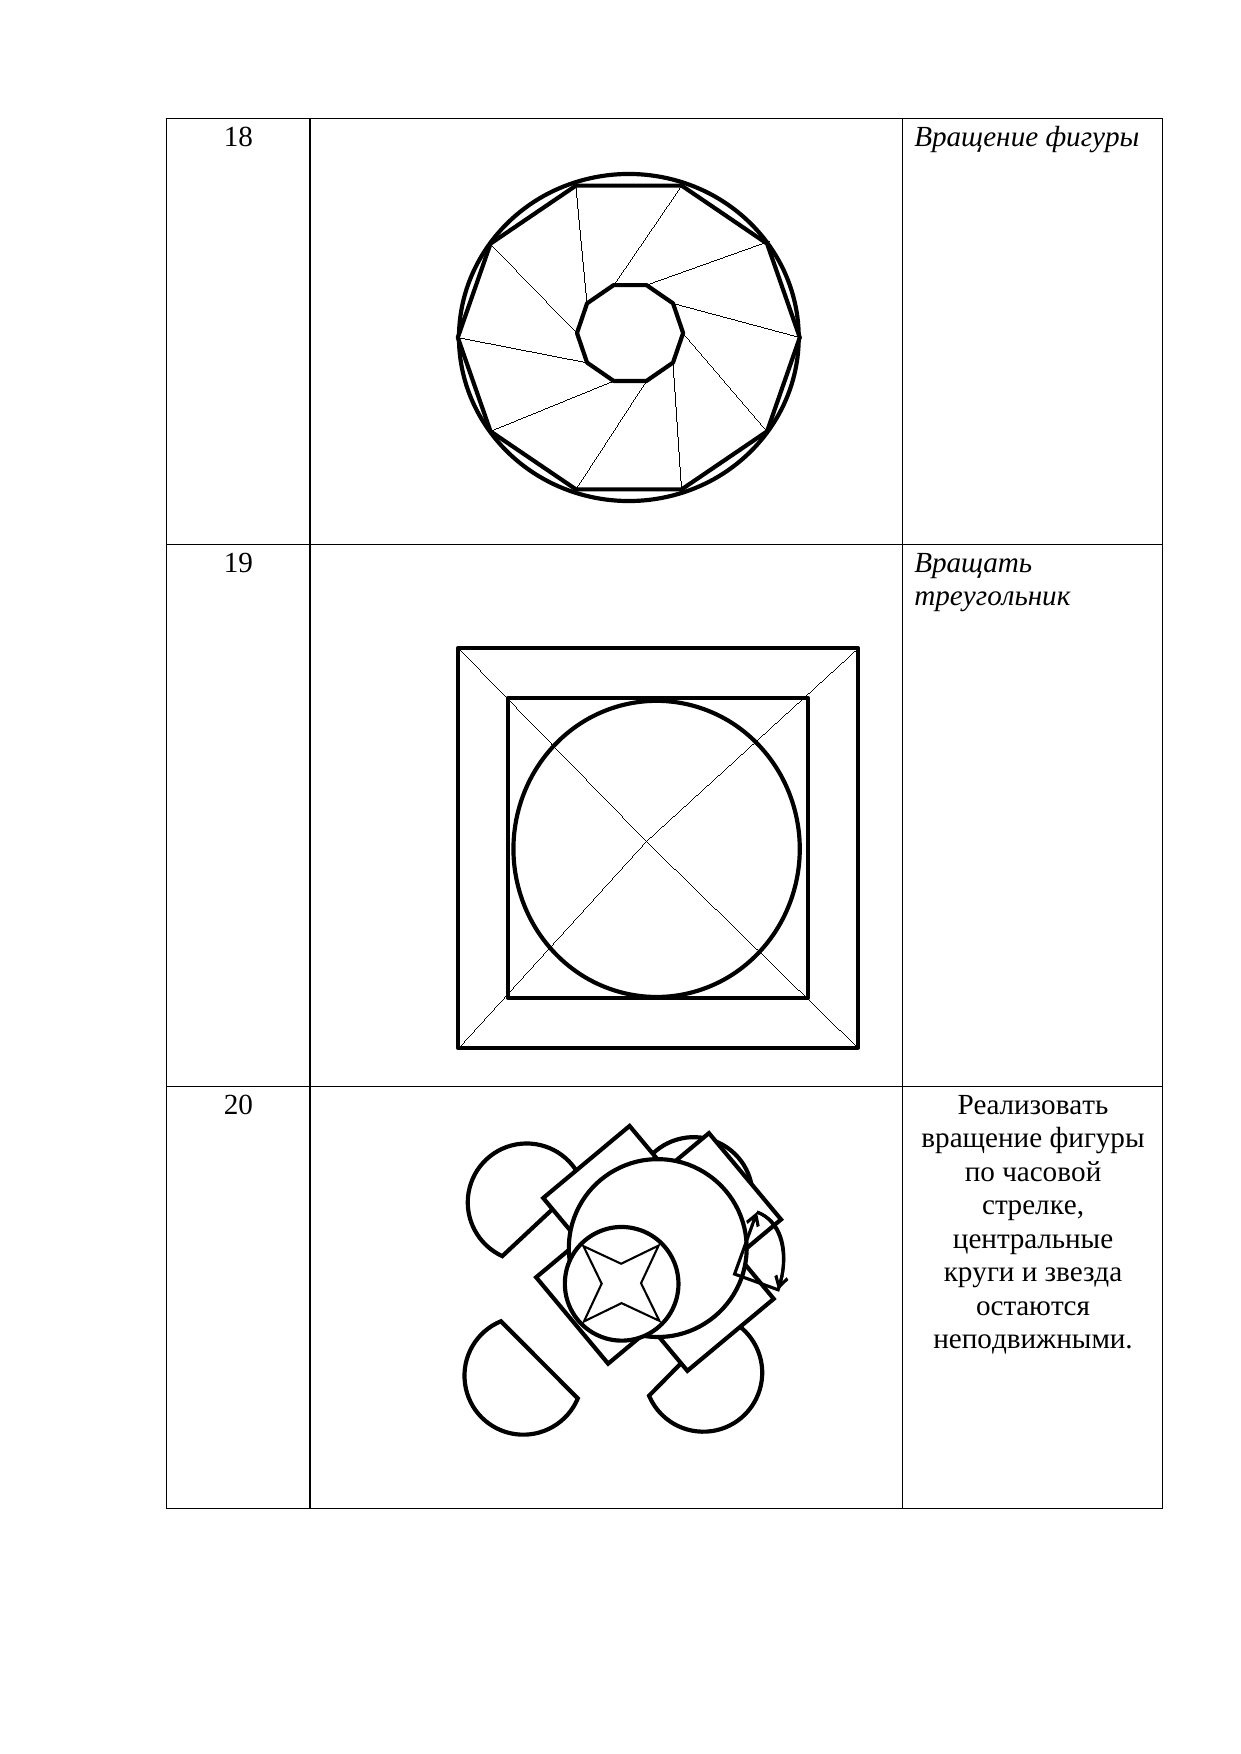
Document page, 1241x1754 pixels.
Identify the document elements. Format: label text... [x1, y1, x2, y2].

table_cell [311, 1087, 902, 1508]
table_cell 18 [167, 119, 309, 544]
table_cell 20 [167, 1087, 309, 1508]
table_cell 19 [167, 545, 309, 1086]
table_cell [311, 545, 902, 1086]
table_cell [311, 119, 902, 544]
table_cell Вращение фигуры [903, 119, 1162, 544]
table_cell Реализовать вращение фигуры по часовой стрелке, центральные круги и звезда остаются неподвижными. [903, 1087, 1162, 1508]
table_cell Вращать треугольник [903, 545, 1162, 1086]
